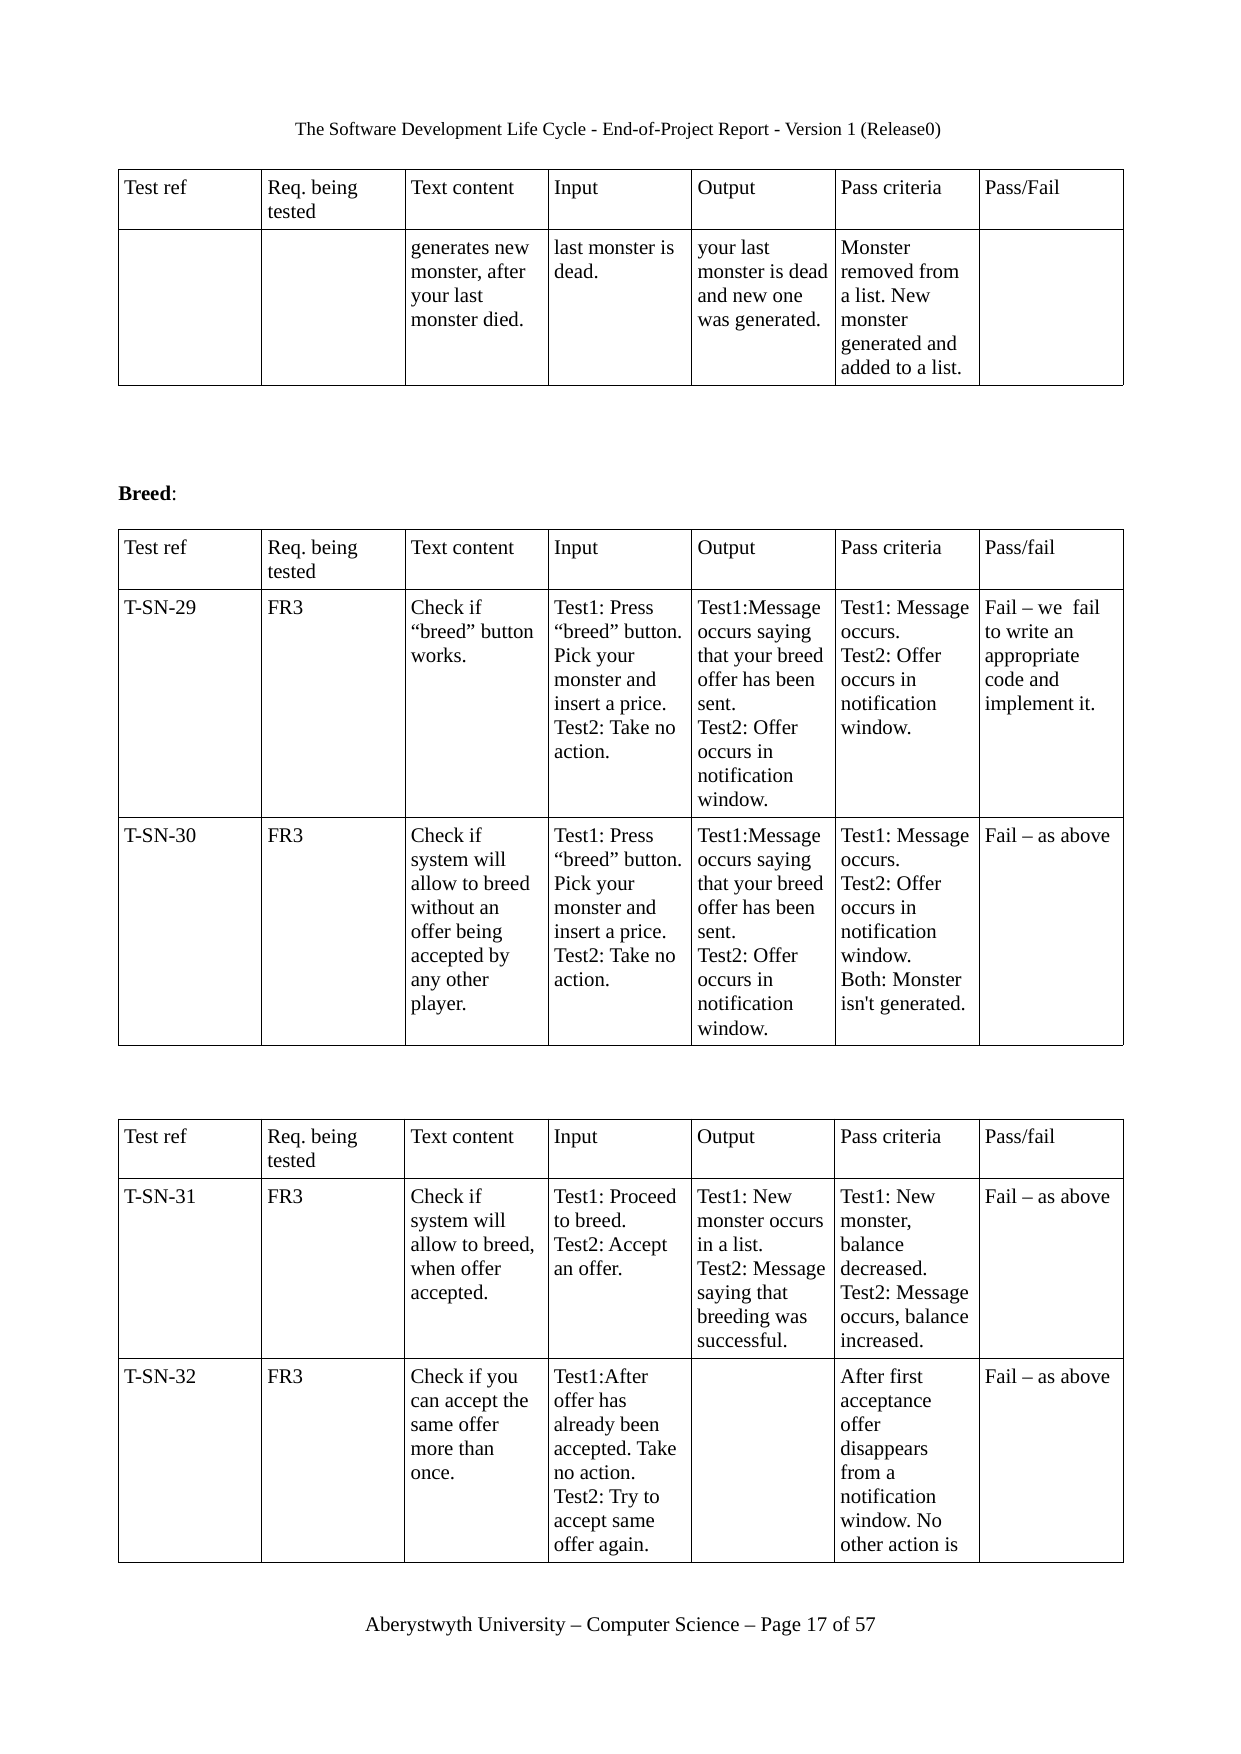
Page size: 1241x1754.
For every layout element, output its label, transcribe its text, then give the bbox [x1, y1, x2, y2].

table_cell FR3 [262, 818, 405, 1045]
table_cell FR3 [262, 1179, 404, 1358]
table_header Output [692, 530, 835, 589]
table_cell Check if system will allow to breed, when offer accepted. [405, 1179, 548, 1358]
table_header Pass/fail [980, 530, 1123, 589]
table_header Pass/fail [980, 1120, 1123, 1178]
table_cell [980, 230, 1123, 385]
table_cell T-SN-30 [119, 818, 261, 1045]
table_header Text content [406, 170, 548, 229]
table_cell Fail – as above [980, 1179, 1123, 1358]
table_cell generates new monster, after your last monster died. [406, 230, 548, 385]
table_cell Check if you can accept the same offer more than once. [405, 1359, 548, 1562]
table_cell Test1: Message occurs. Test2: Offer occurs in notification window. [836, 590, 979, 817]
table_cell T-SN-32 [119, 1359, 261, 1562]
table_cell Test1: New monster, balance decreased. Test2: Message occurs, balance increased. [835, 1179, 979, 1358]
table_cell Test1: Message occurs. Test2: Offer occurs in notification window. Both: Monster isn't generated. [836, 818, 979, 1045]
table_cell Check if “breed” button works. [406, 590, 548, 817]
table_cell last monster is dead. [549, 230, 691, 385]
table_header Input [549, 170, 691, 229]
table_header Output [692, 170, 835, 229]
table_header Test ref [119, 1120, 261, 1178]
table_cell Test1:After offer has already been accepted. Take no action. Test2: Try to accept same offer again. [549, 1359, 691, 1562]
table_cell [692, 1359, 834, 1562]
table_header Input [549, 1120, 691, 1178]
table_cell FR3 [262, 590, 405, 817]
table_cell Test1: New monster occurs in a list. Test2: Message saying that breeding was successful. [692, 1179, 834, 1358]
table_header Text content [405, 1120, 548, 1178]
table_header Pass criteria [835, 1120, 979, 1178]
text Breed: [118, 481, 1122, 505]
table_header Input [549, 530, 691, 589]
table_cell your last monster is dead and new one was generated. [692, 230, 835, 385]
table_cell Test1: Press “breed” button. Pick your monster and insert a price. Test2: Take no action. [549, 818, 691, 1045]
table_cell FR3 [262, 1359, 404, 1562]
table_header Test ref [119, 170, 261, 229]
table_header Output [692, 1120, 834, 1178]
table_header Pass criteria [836, 530, 979, 589]
table_cell Test1:Message occurs saying that your breed offer has been sent. Test2: Offer occurs in notification window. [692, 590, 835, 817]
table_header Req. being tested [262, 1120, 404, 1178]
table_cell Monster removed from a list. New monster generated and added to a list. [836, 230, 979, 385]
table_header Req. being tested [262, 170, 405, 229]
table_header Pass/Fail [980, 170, 1123, 229]
table_cell Check if system will allow to breed without an offer being accepted by any other player. [406, 818, 548, 1045]
table_cell T-SN-31 [119, 1179, 261, 1358]
table_cell Fail – as above [980, 1359, 1123, 1562]
table_cell [119, 230, 261, 385]
table_cell Fail – as above [980, 818, 1123, 1045]
table_header Test ref [119, 530, 261, 589]
table_cell Test1: Press “breed” button. Pick your monster and insert a price. Test2: Take no action. [549, 590, 691, 817]
table_header Pass criteria [836, 170, 979, 229]
table_cell T-SN-29 [119, 590, 261, 817]
table_cell [262, 230, 405, 385]
table_header Text content [406, 530, 548, 589]
table_cell Test1:Message occurs saying that your breed offer has been sent. Test2: Offer occurs in notification window. [692, 818, 835, 1045]
table_cell Fail – we fail to write an appropriate code and implement it. [980, 590, 1123, 817]
table_header Req. being tested [262, 530, 405, 589]
table_cell After first acceptance offer disappears from a notification window. No other action is [835, 1359, 979, 1562]
table_cell Test1: Proceed to breed. Test2: Accept an offer. [549, 1179, 691, 1358]
